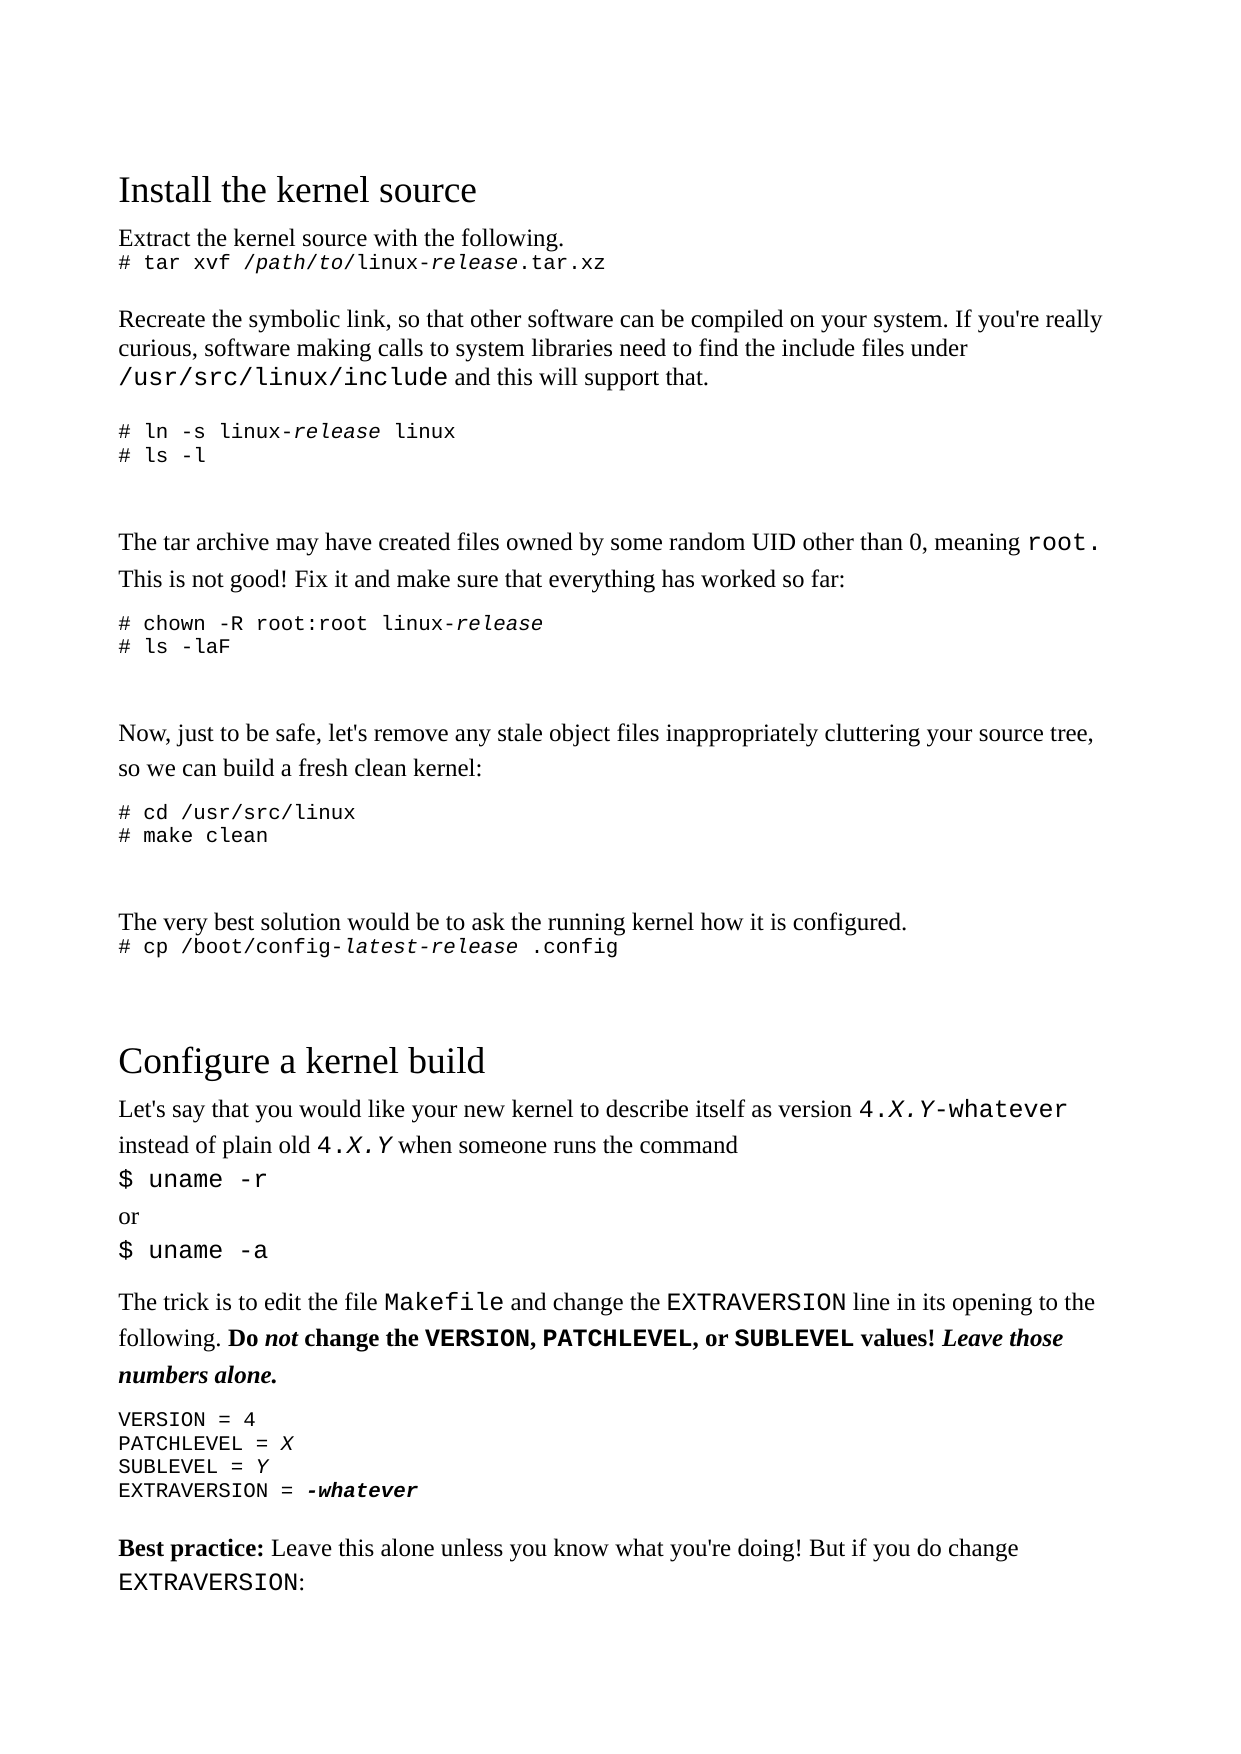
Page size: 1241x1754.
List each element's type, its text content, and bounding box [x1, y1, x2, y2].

text Extract the kernel source with the following. [118, 223, 1122, 252]
subtitle Configure a kernel build [118, 1038, 1122, 1081]
subtitle Install the kernel source [118, 168, 1122, 211]
text Best practice: Leave this alone unless you know what you're doing! But if you do change EXTRAVERSION: [118, 1533, 1122, 1598]
text The very best solution would be to ask the running kernel how it is configured. [118, 907, 1122, 936]
text Let's say that you would like your new kernel to describe itself as version 4.X.Y-whatever instead of plain old 4.X.Y when someone runs the command $ uname -r or $ uname -a [118, 1094, 1122, 1266]
text The tar archive may have created files owned by some random UID other than 0, meaning root. This is not good! Fix it and make sure that everything has worked so far: [118, 527, 1122, 592]
text # make clean [118, 825, 1122, 849]
text Recreate the symbolic link, so that other software can be compiled on your system. If you're really curious, software making calls to system libraries need to find the include files under /usr/src/linux/include and this will support that. [118, 304, 1122, 393]
text # chown -R root:root linux-release [118, 613, 1122, 636]
text # cp /boot/config-latest-release .config [118, 936, 1122, 960]
text # ln -s linux-release linux [118, 422, 1122, 445]
text # ls -laF [118, 636, 1122, 660]
text PATCHLEVEL = X [118, 1433, 1122, 1456]
text SUBLEVEL = Y [118, 1456, 1122, 1480]
text # tar xvf /path/to/linux-release.tar.xz [118, 252, 1122, 276]
text VERSION = 4 [118, 1409, 1122, 1433]
text # cd /usr/src/linux [118, 802, 1122, 825]
text EXTRAVERSION = -whatever [118, 1480, 1122, 1503]
text The trick is to edit the file Makefile and change the EXTRAVERSION line in its opening to the following. Do not change the VERSION, PATCHLEVEL, or SUBLEVEL values! Leave those numbers alone. [118, 1287, 1122, 1389]
text # ls -l [118, 445, 1122, 469]
text Now, just to be safe, let's remove any stale object files inappropriately cluttering your source tree, so we can build a fresh clean kernel: [118, 718, 1122, 781]
